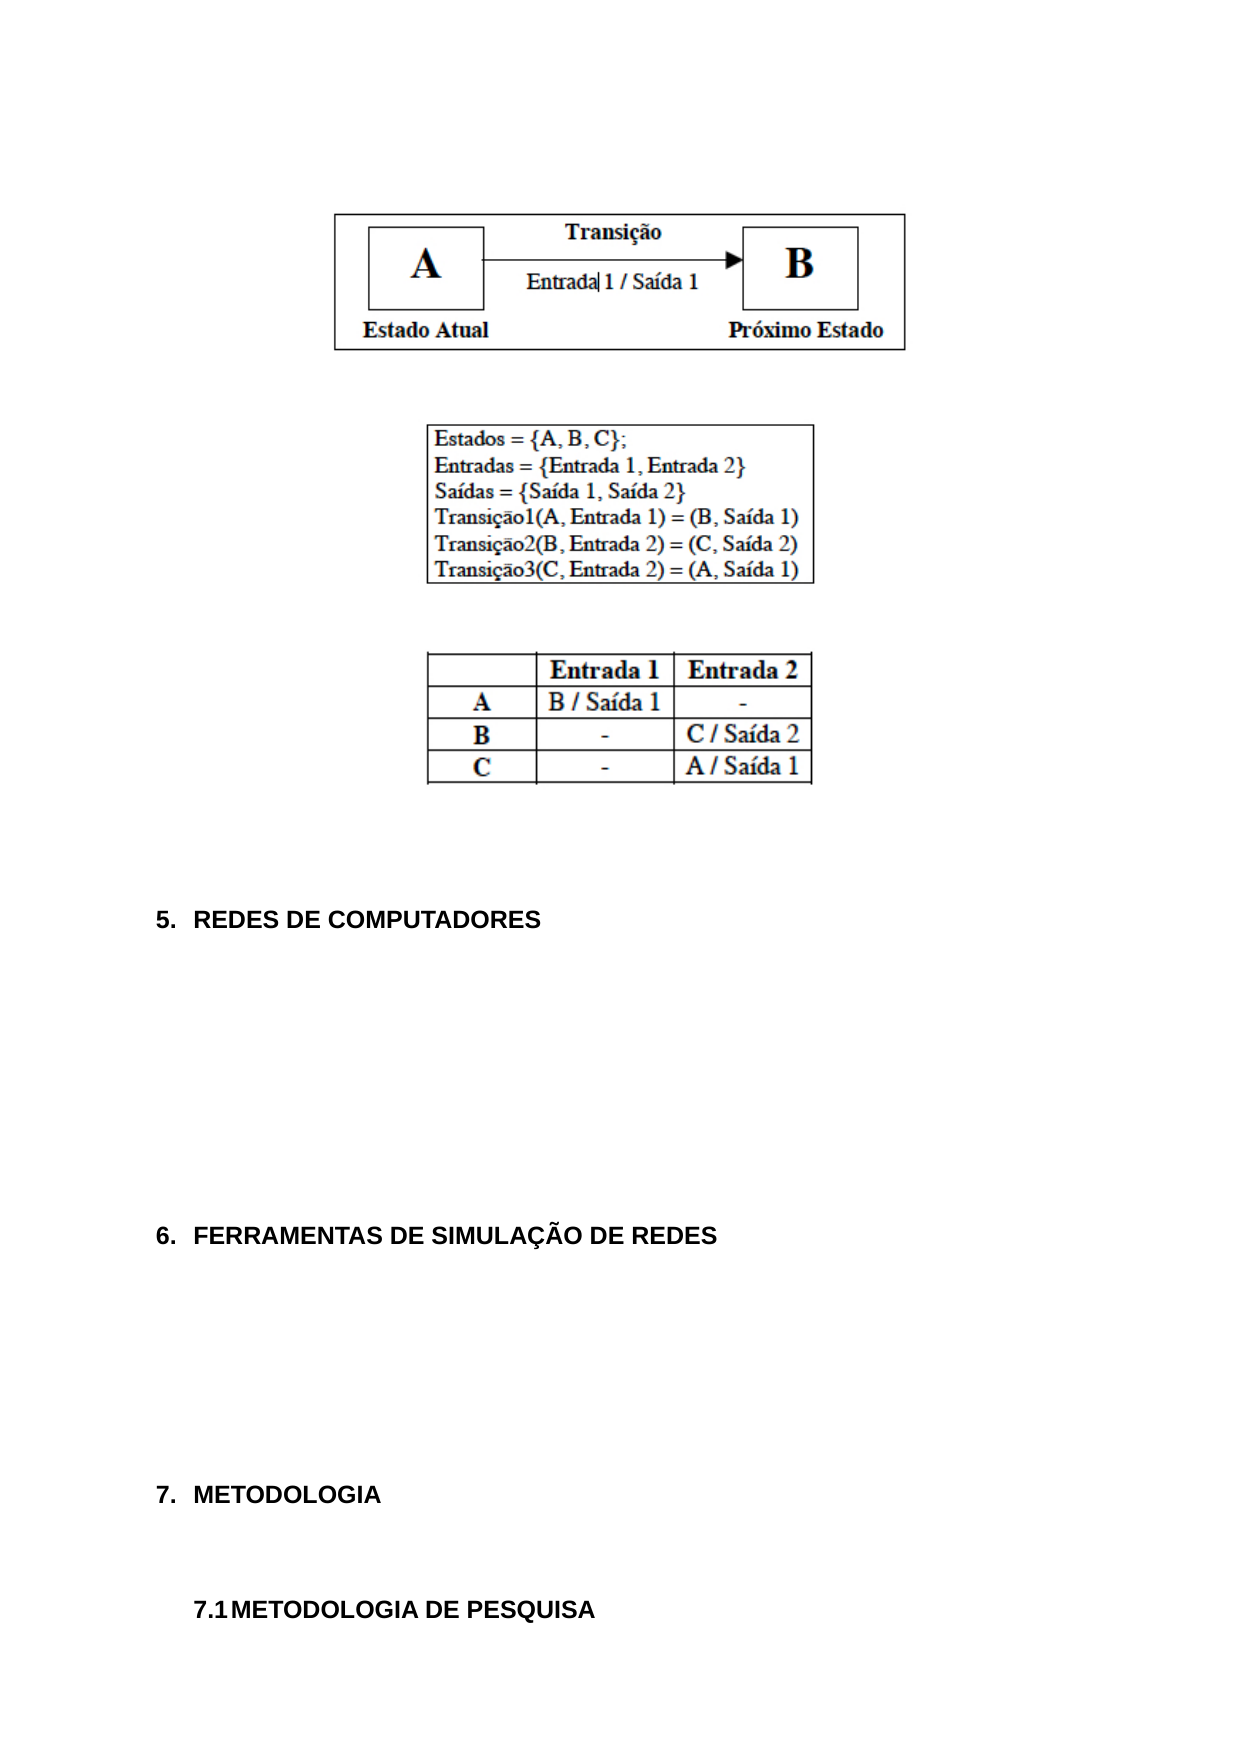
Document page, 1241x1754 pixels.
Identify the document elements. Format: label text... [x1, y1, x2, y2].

picture [417, 416, 823, 591]
list FERRAMENTAS DE SIMULAÇÃO DE REDES [156, 1221, 1122, 1250]
picture [323, 204, 917, 359]
list REDES DE COMPUTADORES [156, 905, 1122, 1135]
list METODOLOGIA DE PESQUISA [193, 1595, 1122, 1624]
picture [421, 647, 819, 790]
list METODOLOGIA [156, 1480, 1122, 1509]
